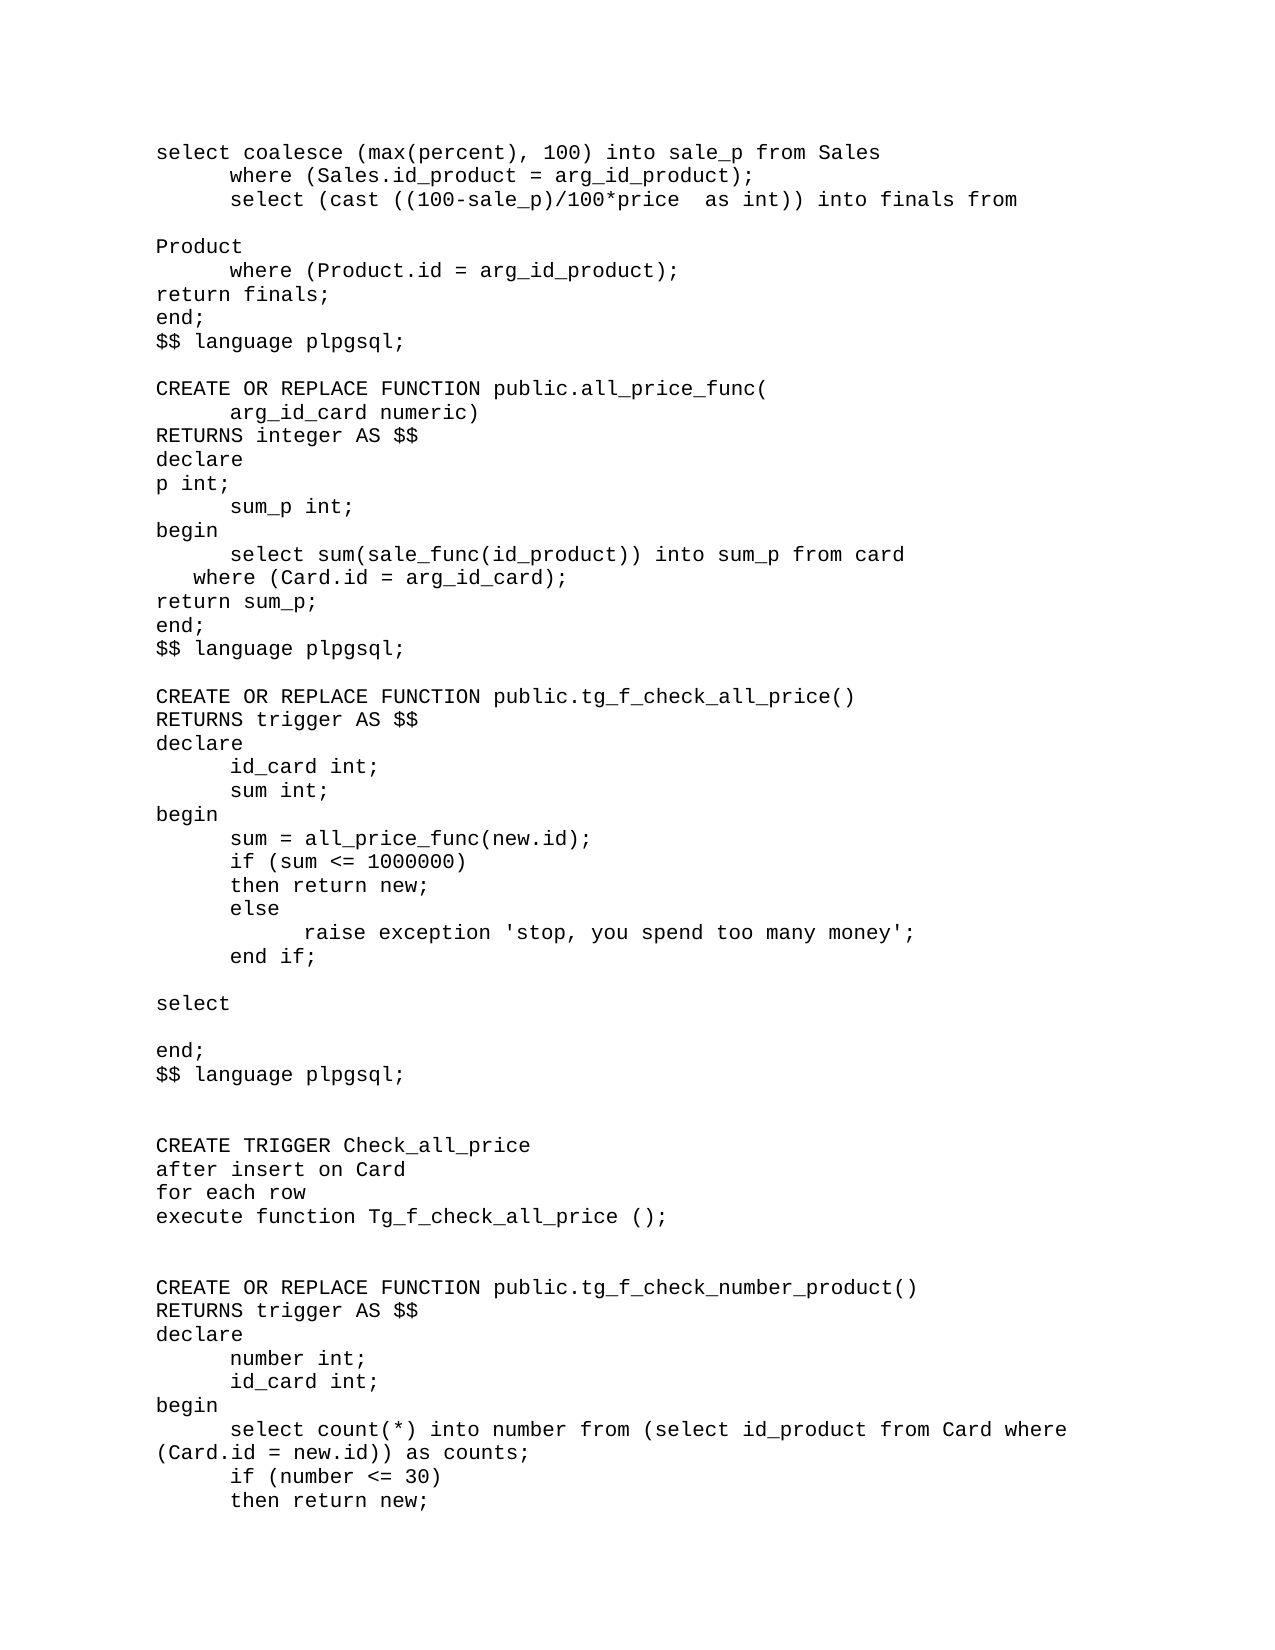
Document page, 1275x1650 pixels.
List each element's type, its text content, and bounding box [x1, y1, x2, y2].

text CREATE OR REPLACE FUNCTION public.tg_f_check_all_price() [156, 686, 1157, 709]
text else [156, 898, 1157, 922]
text select sum(sale_func(id_product)) into sum_p from card [156, 544, 1157, 567]
text begin [156, 1395, 1157, 1419]
text end; [156, 1040, 1157, 1064]
text select coalesce (max(percent), 100) into sale_p from Sales [156, 142, 1157, 165]
text number int; [156, 1348, 1157, 1371]
text $$ language plpgsql; [156, 331, 1157, 354]
text declare [156, 1324, 1157, 1348]
text where (Card.id = arg_id_card); [156, 567, 1157, 591]
text CREATE OR REPLACE FUNCTION public.tg_f_check_number_product() [156, 1277, 1157, 1300]
text end; [156, 615, 1157, 638]
text begin [156, 520, 1157, 544]
text declare [156, 733, 1157, 757]
text begin [156, 804, 1157, 827]
text $$ language plpgsql; [156, 1064, 1157, 1088]
text arg_id_card numeric) [156, 402, 1157, 426]
text $$ language plpgsql; [156, 638, 1157, 662]
text CREATE TRIGGER Check_all_price [156, 1135, 1157, 1158]
text select count(*) into number from (select id_product from Card where (Card.id = new.id)) as counts; [156, 1419, 1157, 1466]
text execute function Tg_f_check_all_price (); [156, 1206, 1157, 1229]
text for each row [156, 1182, 1157, 1206]
text if (number <= 30) [156, 1466, 1157, 1489]
text RETURNS integer AS $$ [156, 426, 1157, 449]
text then return new; [156, 875, 1157, 898]
text if (sum <= 1000000) [156, 851, 1157, 875]
text sum_p int; [156, 496, 1157, 520]
text p int; [156, 473, 1157, 496]
text return sum_p; [156, 591, 1157, 615]
text id_card int; [156, 1371, 1157, 1395]
text RETURNS trigger AS $$ [156, 1300, 1157, 1324]
text CREATE OR REPLACE FUNCTION public.all_price_func( [156, 378, 1157, 402]
text sum int; [156, 780, 1157, 804]
text where (Product.id = arg_id_product); [156, 260, 1157, 284]
text then return new; [156, 1489, 1157, 1513]
text declare [156, 449, 1157, 473]
text select (cast ((100-sale_p)/100*price as int)) into finals from [156, 189, 1157, 213]
text raise exception 'stop, you spend too many money'; [156, 922, 1157, 946]
text RETURNS trigger AS $$ [156, 709, 1157, 733]
text return finals; [156, 284, 1157, 307]
text Product [156, 236, 1157, 260]
text id_card int; [156, 757, 1157, 780]
text end if; [156, 946, 1157, 969]
text end; [156, 307, 1157, 331]
text select [156, 993, 1157, 1017]
text after insert on Card [156, 1158, 1157, 1182]
text where (Sales.id_product = arg_id_product); [156, 165, 1157, 189]
text sum = all_price_func(new.id); [156, 827, 1157, 851]
